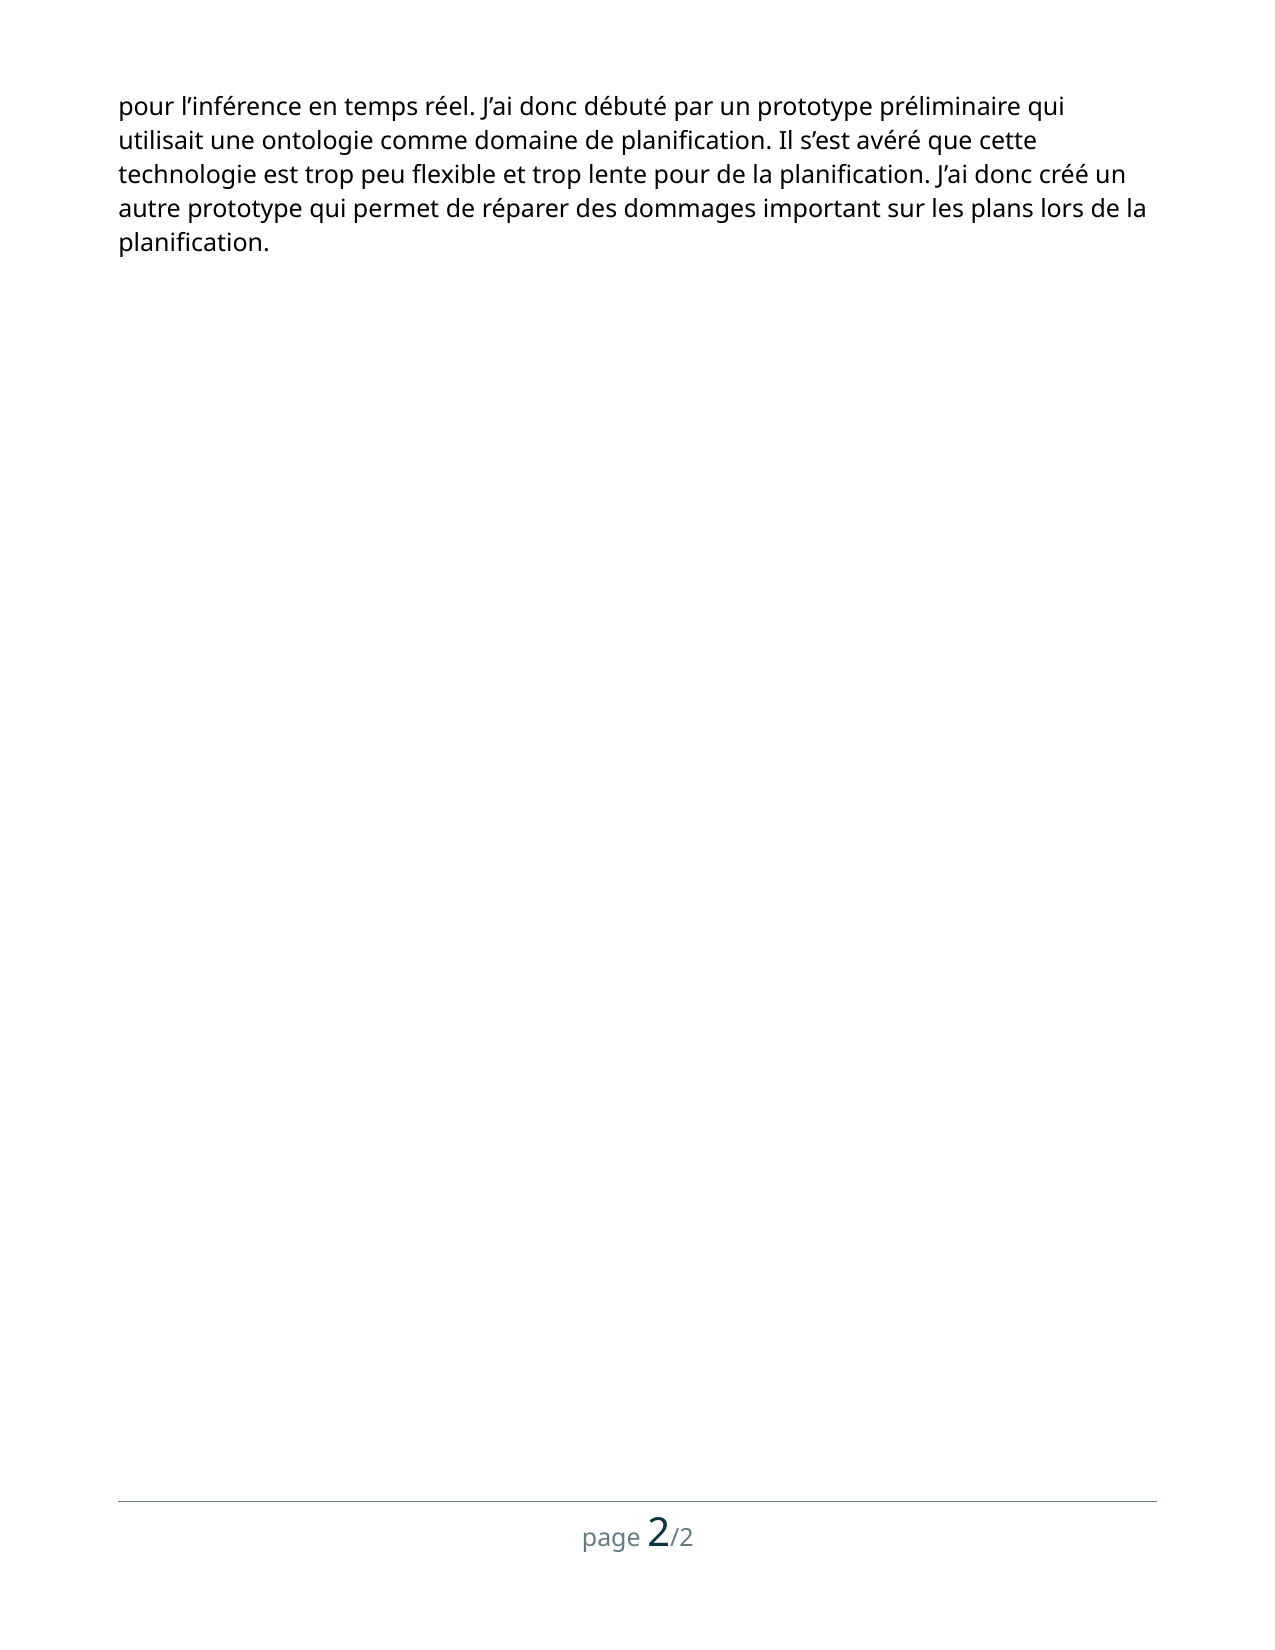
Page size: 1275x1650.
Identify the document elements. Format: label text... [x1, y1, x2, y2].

text pour l’inférence en temps réel. J’ai donc débuté par un prototype préliminaire qui utilisait une ontologie comme domaine de planification. Il s’est avéré que cette technologie est trop peu flexible et trop lente pour de la planification. J’ai donc créé un autre prototype qui permet de réparer des dommages important sur les plans lors de la planification. [118, 88, 1157, 259]
